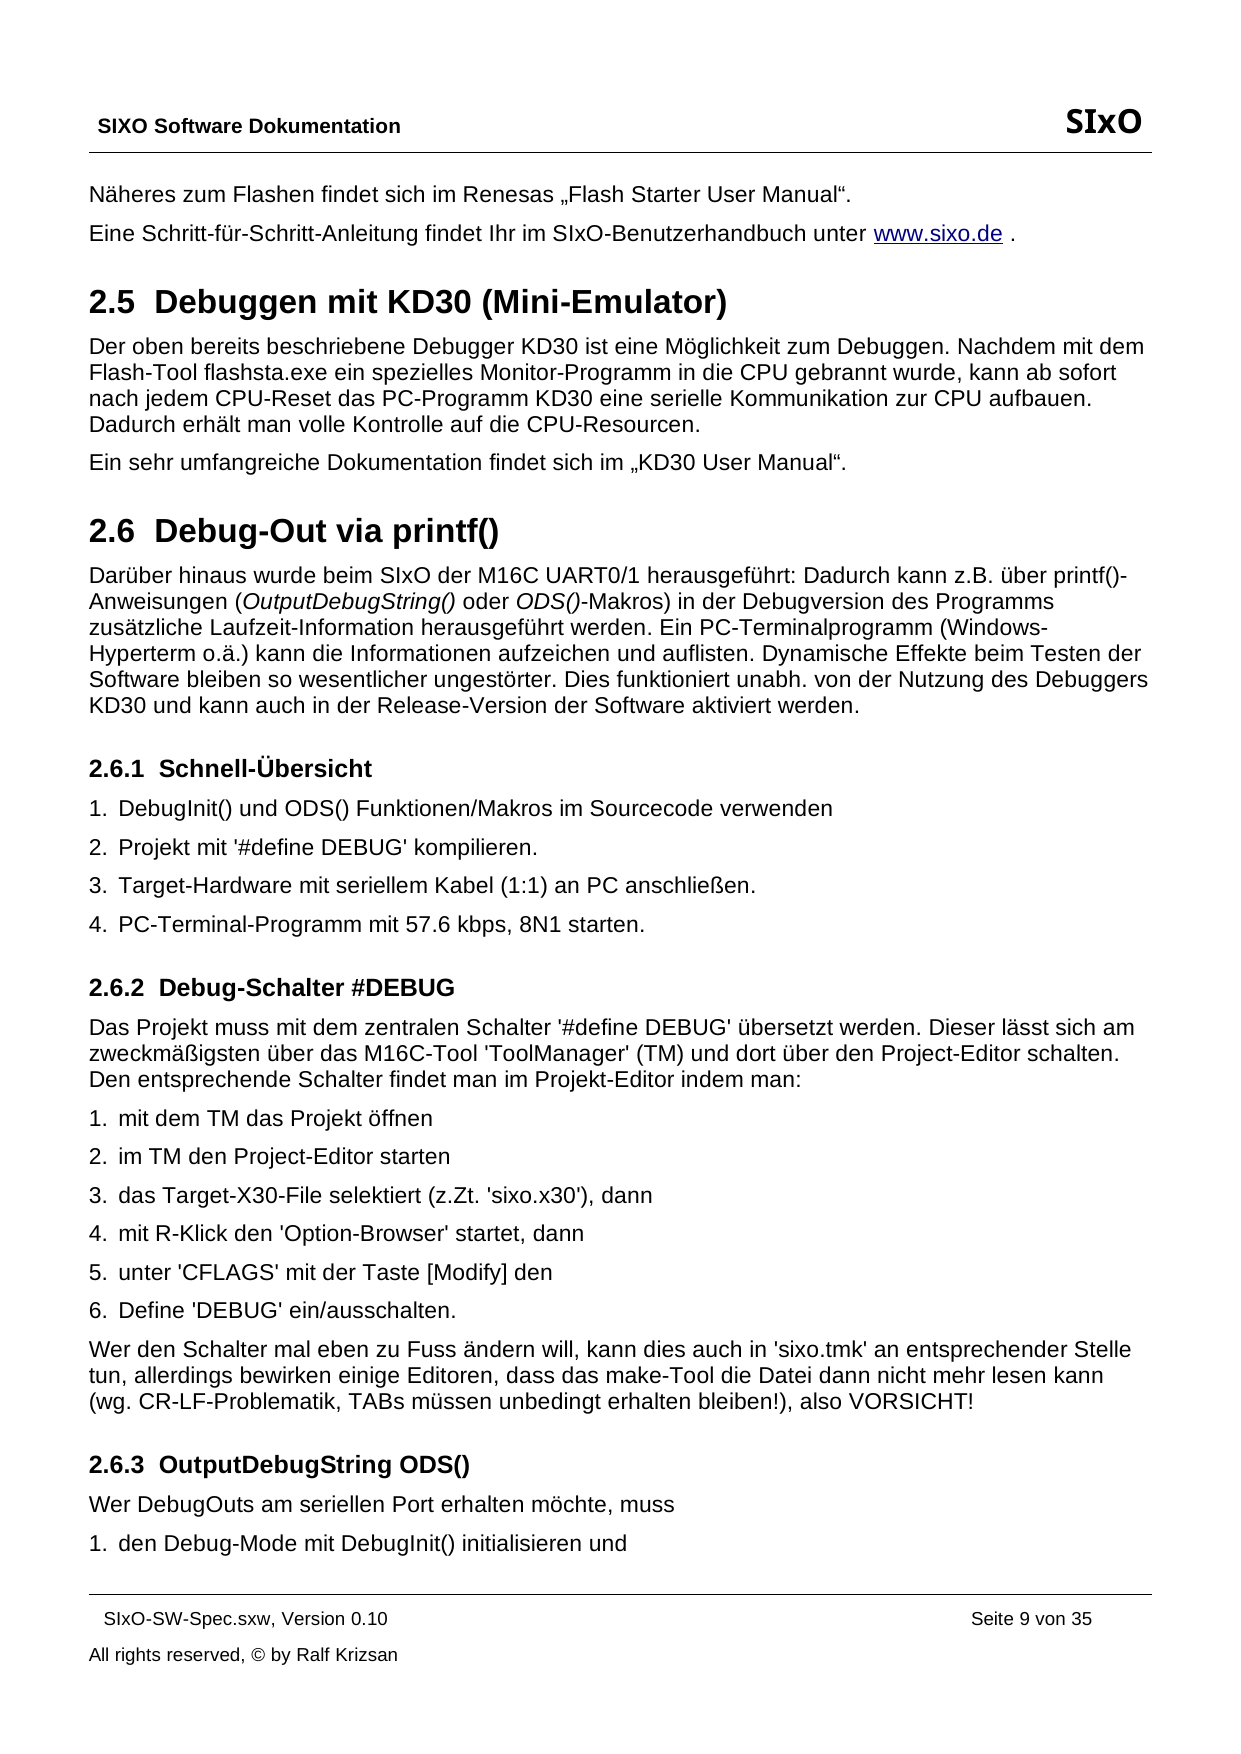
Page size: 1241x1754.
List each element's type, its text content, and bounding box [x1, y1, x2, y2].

text Wer den Schalter mal eben zu Fuss ändern will, kann dies auch in 'sixo.tmk' an entsprechender Stelle tun, allerdings bewirken einige Editoren, dass das make-Tool die Datei dann nicht mehr lesen kann (wg. CR-LF-Problematik, TABs müssen unbedingt erhalten bleiben!), also VORSICHT! [88, 1336, 1152, 1414]
list mit dem TM das Projekt öffnen [88, 1105, 1152, 1131]
subtitle Debuggen mit KD30 (Mini-Emulator) [88, 283, 1152, 321]
subtitle Debug-Schalter #DEBUG [88, 974, 1152, 1002]
text Darüber hinaus wurde beim SIxO der M16C UART0/1 herausgeführt: Dadurch kann z.B. über printf()-Anweisungen (OutputDebugString() oder ODS()-Makros) in der Debugversion des Programms zusätzliche Laufzeit-Information herausgeführt werden. Ein PC-Terminalprogramm (Windows-Hyperterm o.ä.) kann die Informationen aufzeichen und auflisten. Dynamische Effekte beim Testen der Software bleiben so wesentlicher ungestörter. Dies funktioniert unabh. von der Nutzung des Debuggers KD30 und kann auch in der Release-Version der Software aktiviert werden. [88, 562, 1152, 718]
list Projekt mit '#define DEBUG' kompilieren. [88, 834, 1152, 860]
text Wer DebugOuts am seriellen Port erhalten möchte, muss [88, 1491, 1152, 1517]
text Ein sehr umfangreiche Dokumentation findet sich im „KD30 User Manual“. [88, 450, 1152, 476]
list unter 'CFLAGS' mit der Taste [Modify] den [88, 1259, 1152, 1285]
text Das Projekt muss mit dem zentralen Schalter '#define DEBUG' übersetzt werden. Dieser lässt sich am zweckmäßigsten über das M16C-Tool 'ToolManager' (TM) und dort über den Project-Editor schalten. Den entsprechende Schalter findet man im Projekt-Editor indem man: [88, 1014, 1152, 1092]
list Target-Hardware mit seriellem Kabel (1:1) an PC anschließen. [88, 873, 1152, 899]
subtitle Debug-Out via printf() [88, 512, 1152, 550]
text Näheres zum Flashen findet sich im Renesas „Flash Starter User Manual“. [88, 182, 1152, 208]
subtitle Schnell-Übersicht [88, 755, 1152, 783]
list Define 'DEBUG' ein/ausschalten. [88, 1298, 1152, 1324]
text Eine Schritt-für-Schritt-Anleitung findet Ihr im SIxO-Benutzerhandbuch unter www.sixo.de . [88, 220, 1152, 246]
list das Target-X30-File selektiert (z.Zt. 'sixo.x30'), dann [88, 1182, 1152, 1208]
list den Debug-Mode mit DebugInit() initialisieren und [88, 1530, 1152, 1556]
subtitle OutputDebugString ODS() [88, 1451, 1152, 1479]
list im TM den Project-Editor starten [88, 1143, 1152, 1169]
list PC-Terminal-Programm mit 57.6 kbps, 8N1 starten. [88, 911, 1152, 937]
text Der oben bereits beschriebene Debugger KD30 ist eine Möglichkeit zum Debuggen. Nachdem mit dem Flash-Tool flashsta.exe ein spezielles Monitor-Programm in die CPU gebrannt wurde, kann ab sofort nach jedem CPU-Reset das PC-Programm KD30 eine serielle Kommunikation zur CPU aufbauen. Dadurch erhält man volle Kontrolle auf die CPU-Resourcen. [88, 333, 1152, 437]
list mit R-Klick den 'Option-Browser' startet, dann [88, 1221, 1152, 1247]
list DebugInit() und ODS() Funktionen/Makros im Sourcecode verwenden [88, 796, 1152, 822]
